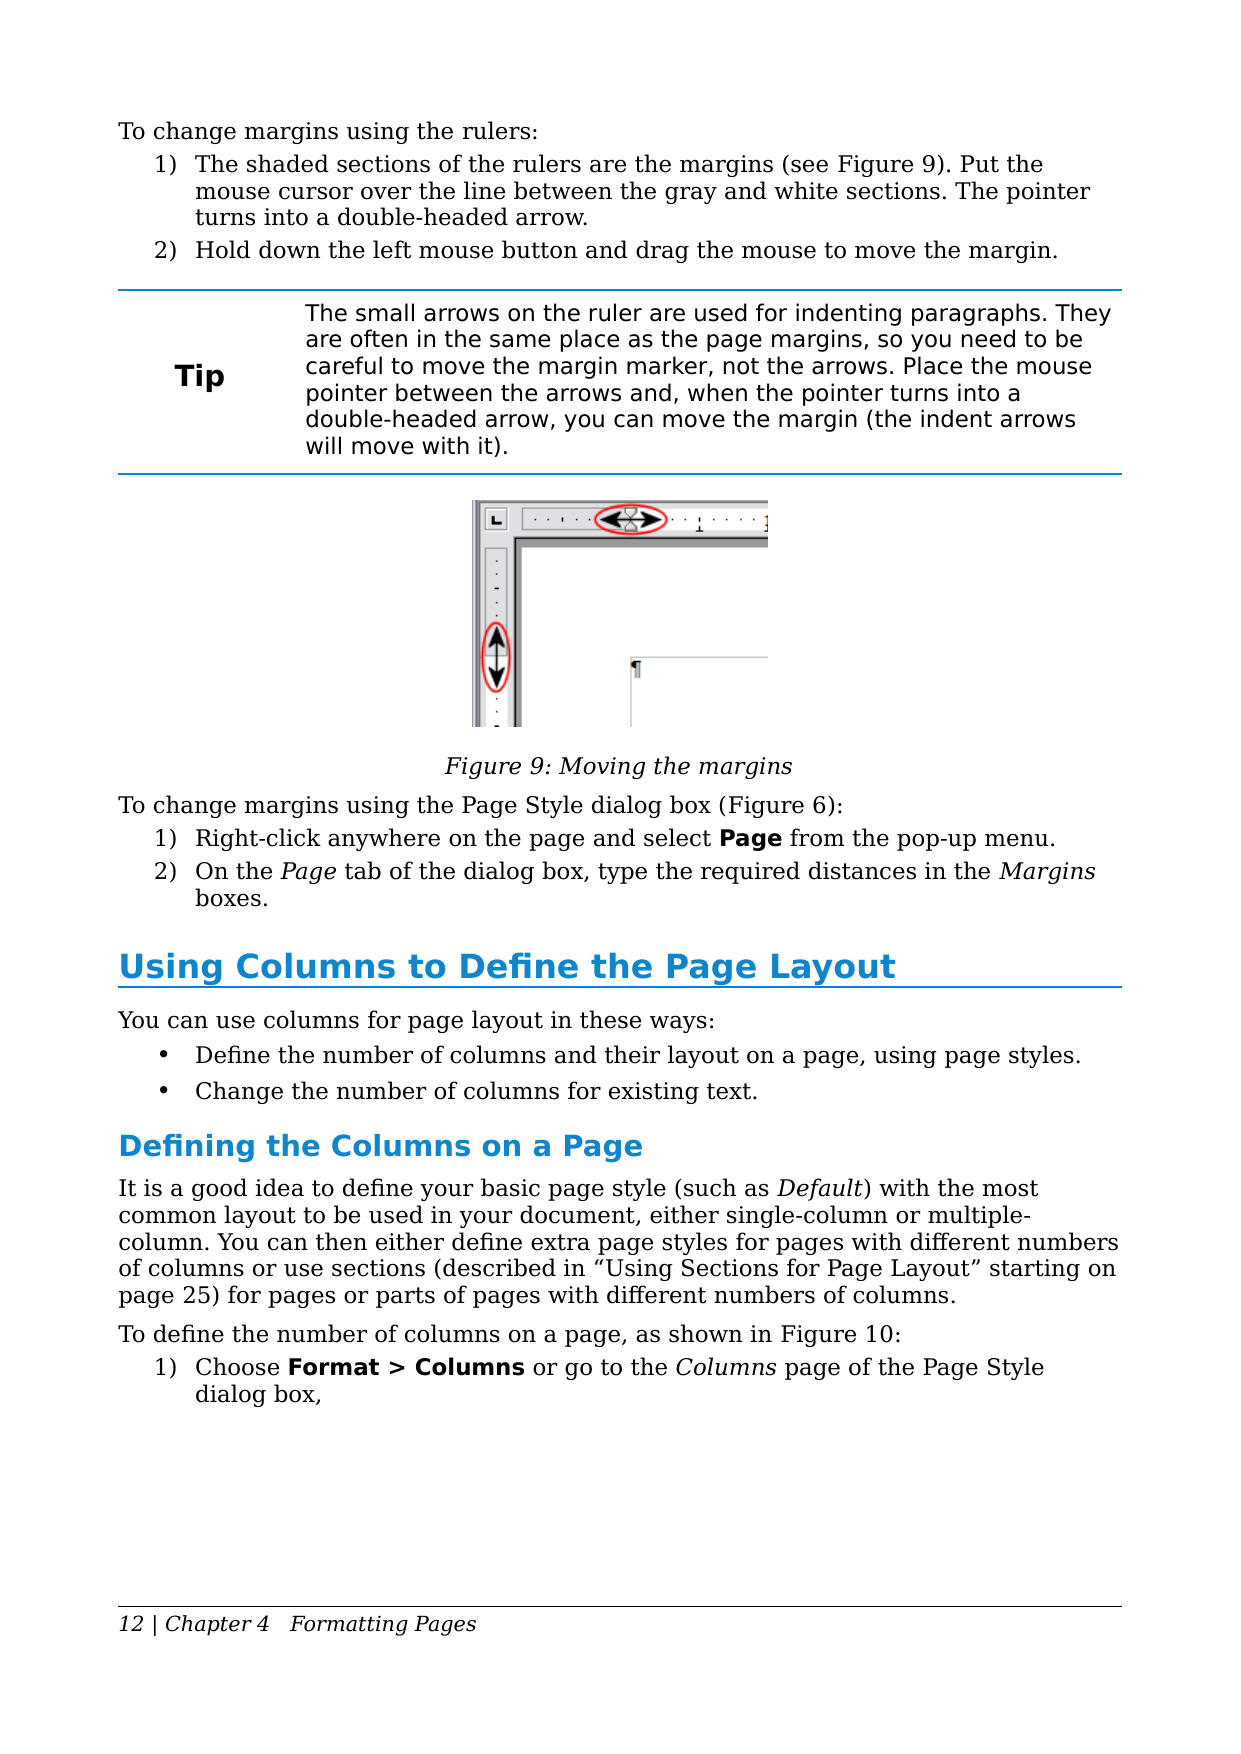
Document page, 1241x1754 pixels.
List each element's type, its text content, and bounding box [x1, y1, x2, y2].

list The shaded sections of the rulers are the margins (see Figure 9). Put the mouse cursor over the line between the gray and white sections. The pointer turns into a double-headed arrow. [177, 151, 1122, 231]
list On the Page tab of the dialog box, type the required distances in the Margins boxes. [177, 858, 1122, 911]
list Right-click anywhere on the page and select Page from the pop-up menu. [177, 825, 1122, 852]
subtitle Using Columns to Define the Page Layout [118, 947, 1122, 986]
table_header Tip [118, 291, 281, 473]
list To change margins using the Page Style dialog box (Figure 6): [118, 792, 1122, 819]
list To define the number of columns on a page, as shown in Figure 10: [118, 1321, 1122, 1348]
list You can use columns for page layout in these ways: [118, 1007, 1122, 1034]
subtitle Defining the Columns on a Page [118, 1129, 1122, 1163]
text It is a good idea to define your basic page style (such as Default) with the most common layout to be used in your document, either single-column or multiple-column. You can then either define extra page styles for pages with different numbers of columns or use sections (described in “Using Sections for Page Layout” starting on page 25) for pages or parts of pages with different numbers of columns. [118, 1176, 1122, 1309]
picture [472, 500, 768, 727]
text Figure 9: Moving the margins [421, 753, 819, 779]
table_header The small arrows on the ruler are used for indenting paragraphs. They are often in the same place as the page margins, so you need to be careful to move the margin marker, not the arrows. Place the mouse pointer between the arrows and, when the pointer turns into a double-headed arrow, you can move the margin (the indent arrows will move with it). [281, 291, 1122, 473]
list Define the number of columns and their layout on a page, using page styles. [156, 1040, 1122, 1069]
list Change the number of columns for existing text. [156, 1076, 1122, 1105]
list To change margins using the rulers: [118, 118, 1122, 145]
list Choose Format > Columns or go to the Columns page of the Page Style dialog box, [177, 1354, 1122, 1408]
list Hold down the left mouse button and drag the mouse to move the margin. [177, 237, 1122, 264]
